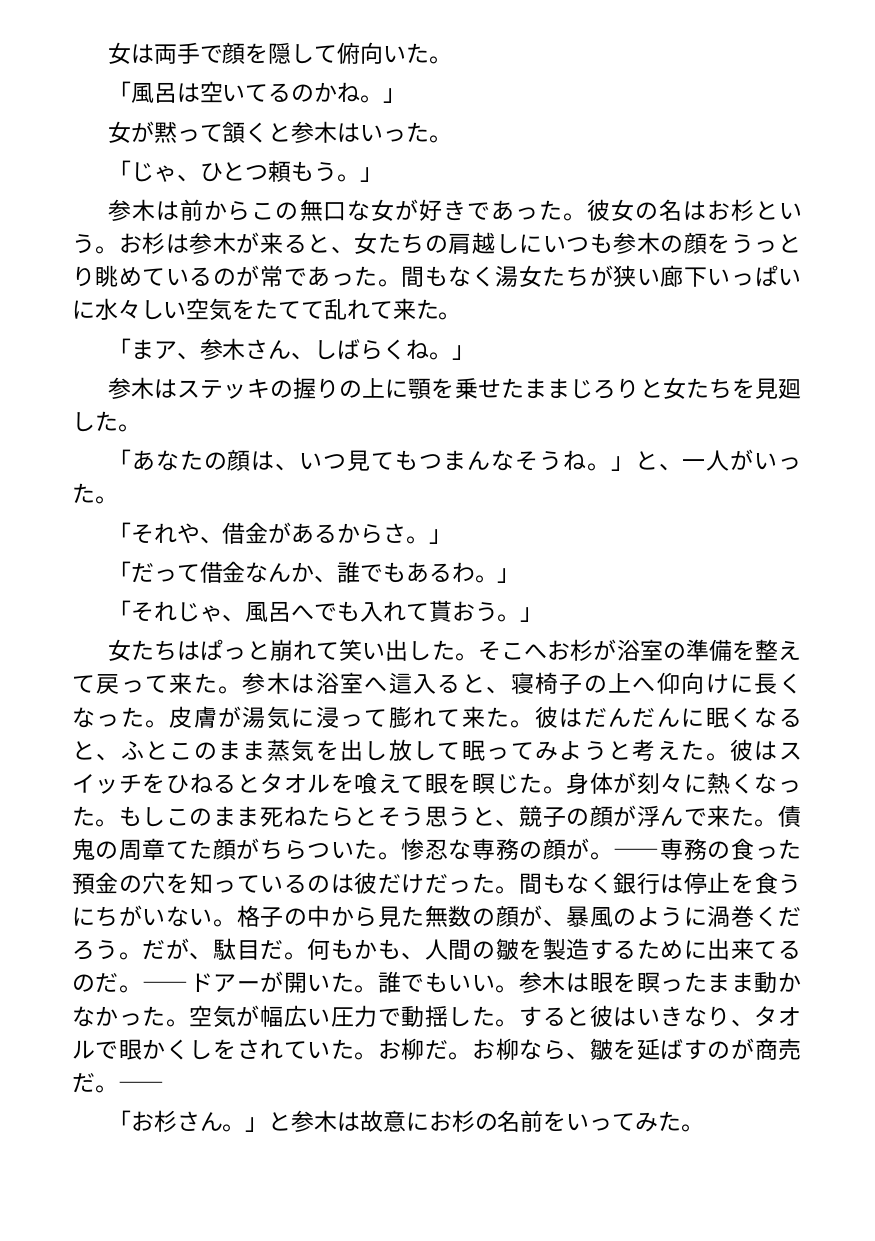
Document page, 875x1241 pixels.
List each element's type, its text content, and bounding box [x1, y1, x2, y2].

text 「じゃ、ひとつ頼もう。」 [72, 153, 802, 187]
text 女は両手で顔を隠して俯向いた。 [72, 36, 802, 69]
text 「まア、参木さん、しばらくね。」 [72, 332, 802, 365]
text 「あなたの顔は、いつ見てもつまんなそうね。」と、一人がいった。 [72, 443, 802, 509]
text 参木は前からこの無口な女が好きであった。彼女の名はお杉という。お杉は参木が来ると、女たちの肩越しにいつも参木の顔をうっとり眺めているのが常であった。間もなく湯女たちが狭い廊下いっぱいに水々しい空気をたてて乱れて来た。 [72, 193, 802, 326]
text 「風呂は空いてるのかね。」 [72, 75, 802, 108]
text 女たちはぱっと崩れて笑い出した。そこへお杉が浴室の準備を整えて戻って来た。参木は浴室へ這入ると、寝椅子の上へ仰向けに長くなった。皮膚が湯気に浸って膨れて来た。彼はだんだんに眠くなると、ふとこのまま蒸気を出し放して眠ってみようと考えた。彼はスイッチをひねるとタオルを喰えて眼を瞑じた。身体が刻々に熱くなった。もしこのまま死ねたらとそう思うと、競子の顔が浮んで来た。債鬼の周章てた顔がちらついた。惨忍な専務の顔が。――専務の食った預金の穴を知っているのは彼だけだった。間もなく銀行は停止を食うにちがいない。格子の中から見た無数の顔が、暴風のように渦巻くだろう。だが、駄目だ。何もかも、人間の皺を製造するために出来てるのだ。――ドアーが開いた。誰でもいい。参木は眼を瞑ったまま動かなかった。空気が幅広い圧力で動揺した。すると彼はいきなり、タオルで眼かくしをされていた。お柳だ。お柳なら、皺を延ばすのが商売だ。―― [72, 633, 802, 1098]
text 「それや、借金があるからさ。」 [72, 516, 802, 549]
text 「お杉さん。」と参木は故意にお杉の名前をいってみた。 [72, 1104, 802, 1137]
text 女が黙って頷くと参木はいった。 [72, 114, 802, 148]
text 「それじゃ、風呂へでも入れて貰おう。」 [72, 594, 802, 627]
text 参木はステッキの握りの上に顎を乗せたままじろりと女たちを見廻した。 [72, 371, 802, 437]
text 「だって借金なんか、誰でもあるわ。」 [72, 555, 802, 588]
